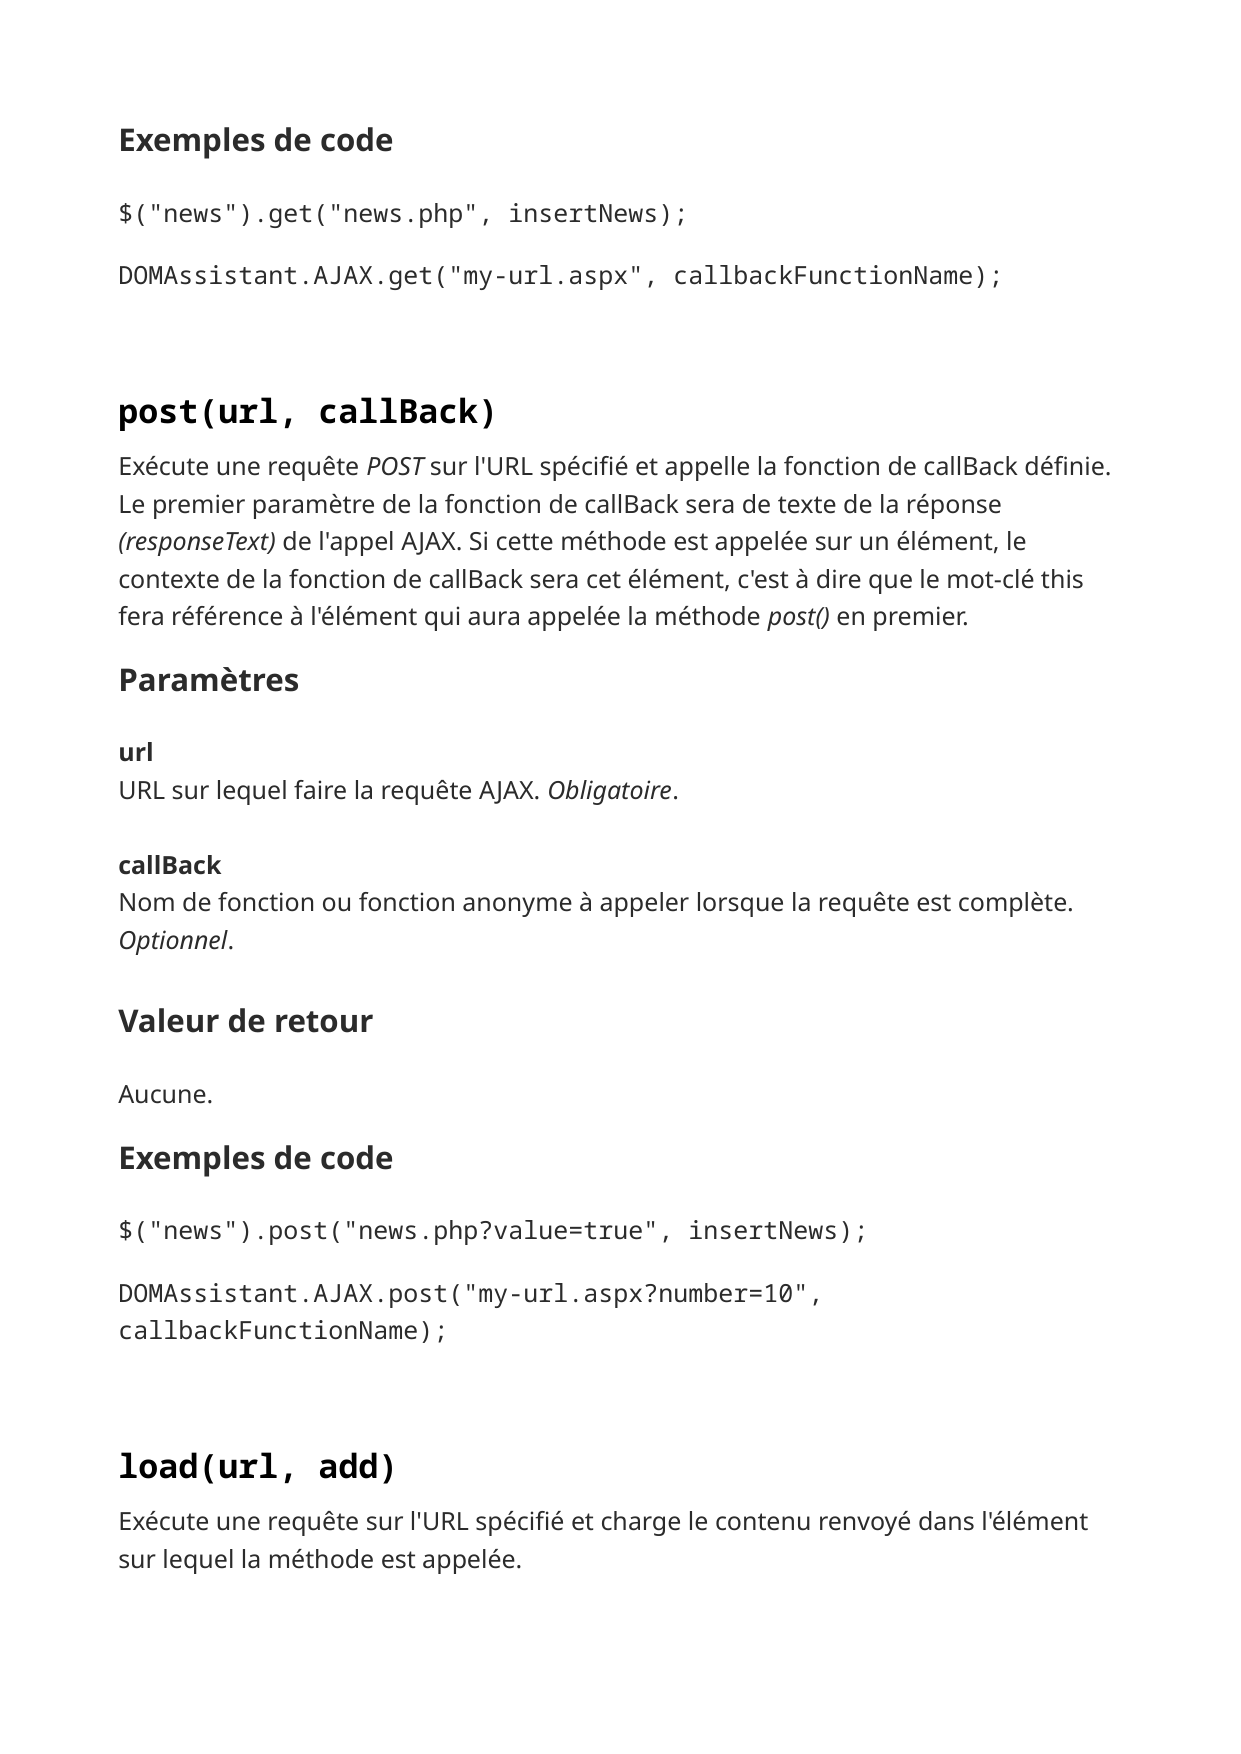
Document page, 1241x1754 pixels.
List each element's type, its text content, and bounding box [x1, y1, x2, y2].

subtitle post(url, callBack) [118, 342, 1122, 433]
text Valeur de retour [118, 957, 1122, 1042]
text callBack [118, 807, 1122, 882]
text Exemples de code [118, 118, 1122, 161]
text Paramètres [118, 658, 1122, 700]
text Exécute une requête POST sur l'URL spécifié et appelle la fonction de callBack définie. Le premier paramètre de la fonction de callBack sera de texte de la réponse (responseText) de l'appel AJAX. Si cette méthode est appelée sur un élément, le contexte de la fonction de callBack sera cet élément, c'est à dire que le mot-clé this fera référence à l'élément qui aura appelée la méthode post() en premier. [118, 445, 1122, 633]
text DOMAssistant.AJAX.post("my-url.aspx?number=10", callbackFunctionName); [118, 1272, 1122, 1347]
text Exécute une requête sur l'URL spécifié et charge le contenu renvoyé dans l'élément sur lequel la méthode est appelée. [118, 1500, 1122, 1575]
text Exemples de code [118, 1136, 1122, 1178]
text Aucune. [118, 1073, 1122, 1111]
text Nom de fonction ou fonction anonyme à appeler lorsque la requête est complète. Optionnel. [118, 882, 1122, 957]
subtitle load(url, add) [118, 1397, 1122, 1488]
text url [118, 732, 1122, 769]
text URL sur lequel faire la requête AJAX. Obligatoire. [118, 769, 1122, 807]
text DOMAssistant.AJAX.get("my-url.aspx", callbackFunctionName); [118, 254, 1122, 292]
text $("news").get("news.php", insertNews); [118, 192, 1122, 229]
text $("news").post("news.php?value=true", insertNews); [118, 1209, 1122, 1247]
